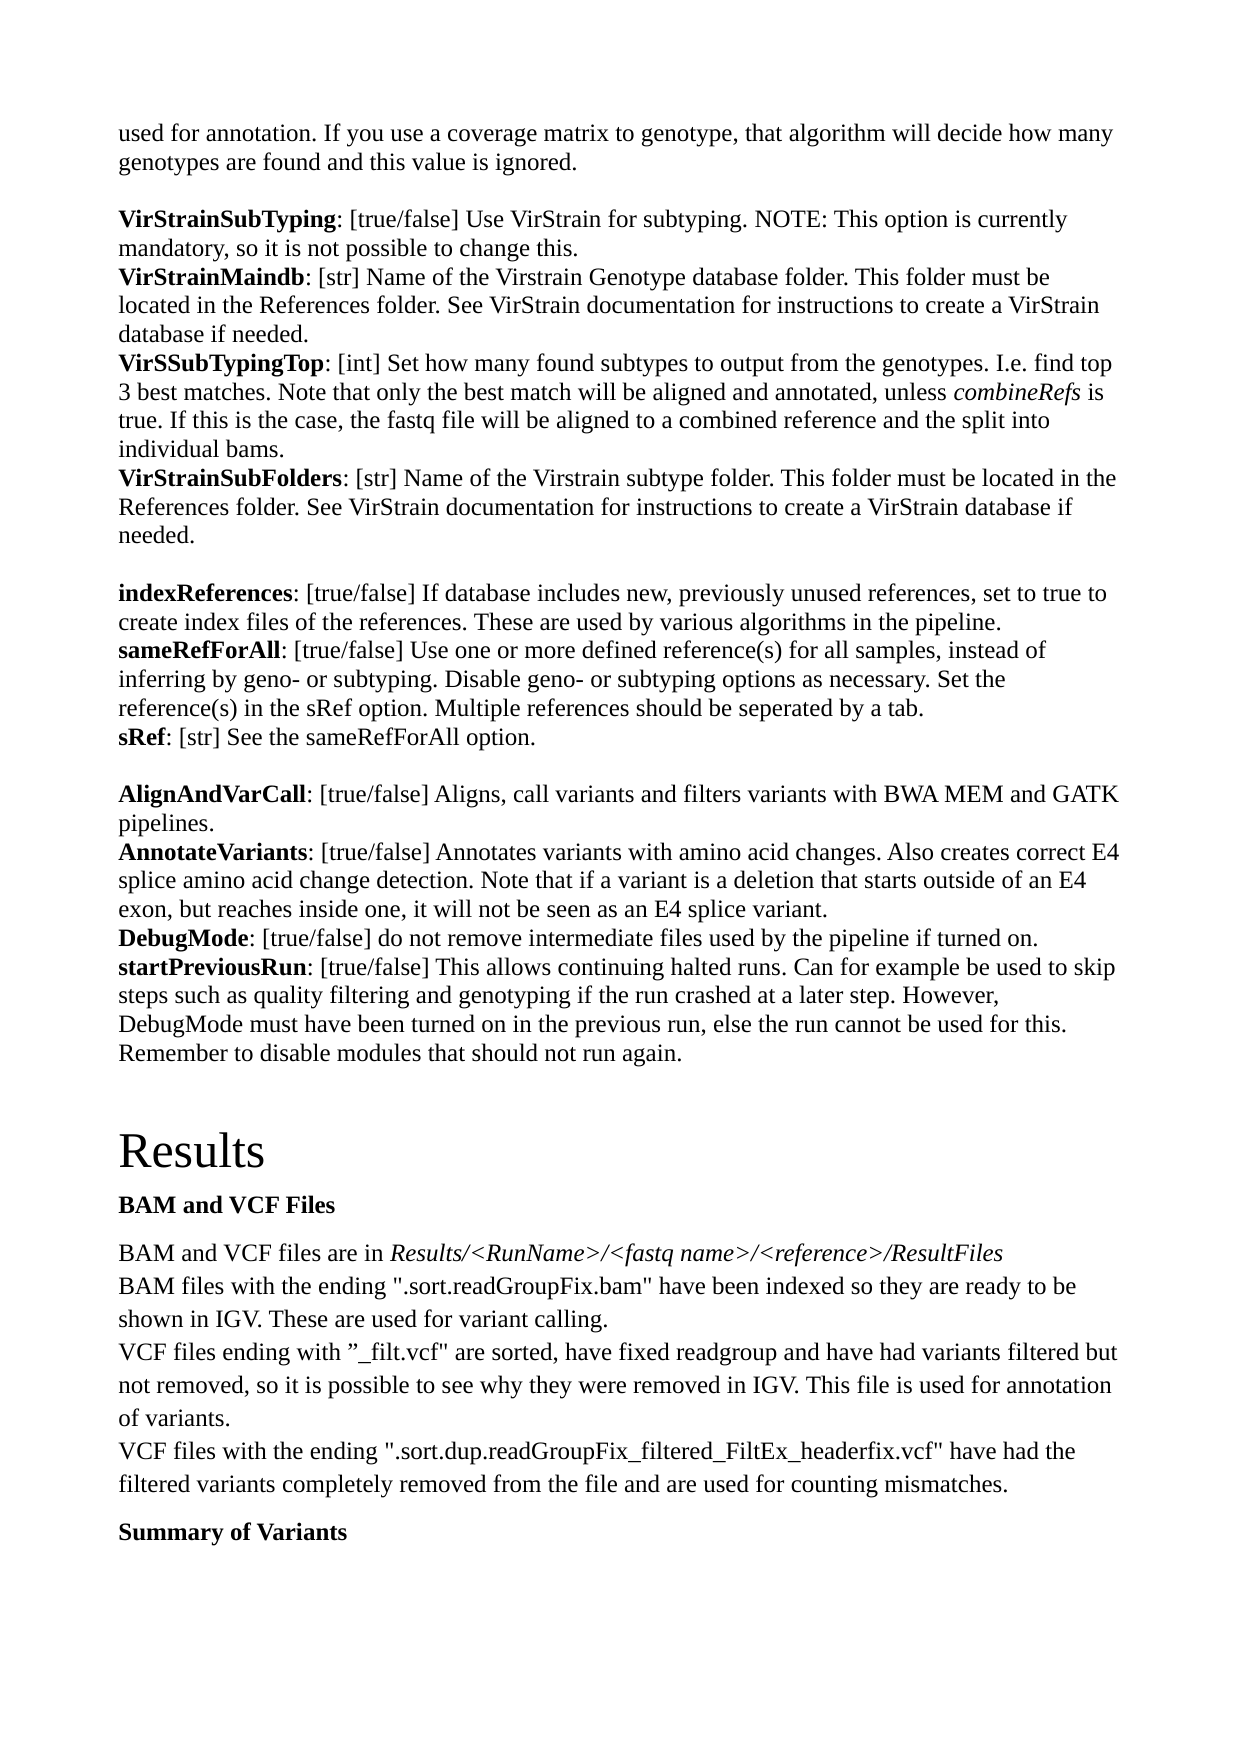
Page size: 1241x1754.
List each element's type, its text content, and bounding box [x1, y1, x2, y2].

text AlignAndVarCall: [true/false] Aligns, call variants and filters variants with BWA MEM and GATK pipelines. [118, 779, 1122, 837]
text sRef: [str] See the sameRefForAll option. [118, 722, 1122, 751]
text VirStrainMaindb: [str] Name of the Virstrain Genotype database folder. This folder must be located in the References folder. See VirStrain documentation for instructions to create a VirStrain database if needed. [118, 262, 1122, 348]
text startPreviousRun: [true/false] This allows continuing halted runs. Can for example be used to skip steps such as quality filtering and genotyping if the run crashed at a later step. However, DebugMode must have been turned on in the previous run, else the run cannot be used for this. Remember to disable modules that should not run again. [118, 952, 1122, 1067]
text VirStrainSubTyping: [true/false] Use VirStrain for subtyping. NOTE: This option is currently mandatory, so it is not possible to change this. [118, 204, 1122, 262]
text indexReferences: [true/false] If database includes new, previously unused references, set to true to create index files of the references. These are used by various algorithms in the pipeline. [118, 578, 1122, 636]
text used for annotation. If you use a coverage matrix to genotype, that algorithm will decide how many genotypes are found and this value is ignored. [118, 118, 1122, 176]
text VirSSubTypingTop: [int] Set how many found subtypes to output from the genotypes. I.e. find top 3 best matches. Note that only the best match will be aligned and annotated, unless combineRefs is true. If this is the case, the fastq file will be aligned to a combined reference and the split into individual bams. [118, 348, 1122, 463]
text AnnotateVariants: [true/false] Annotates variants with amino acid changes. Also creates correct E4 splice amino acid change detection. Note that if a variant is a deletion that starts outside of an E4 exon, but reaches inside one, it will not be seen as an E4 splice variant. [118, 837, 1122, 923]
text DebugMode: [true/false] do not remove intermediate files used by the pipeline if turned on. [118, 923, 1122, 952]
text sameRefForAll: [true/false] Use one or more defined reference(s) for all samples, instead of inferring by geno- or subtyping. Disable geno- or subtyping options as necessary. Set the reference(s) in the sRef option. Multiple references should be seperated by a tab. [118, 636, 1122, 722]
text VirStrainSubFolders: [str] Name of the Virstrain subtype folder. This folder must be located in the References folder. See VirStrain documentation for instructions to create a VirStrain database if needed. [118, 463, 1122, 549]
text BAM and VCF Files [118, 1191, 1122, 1219]
text Summary of Variants [118, 1517, 1122, 1546]
subtitle Results [118, 1121, 1122, 1178]
text BAM and VCF files are in Results/<RunName>/<fastq name>/<reference>/ResultFiles BAM files with the ending ".sort.readGroupFix.bam" have been indexed so they are ready to be shown in IGV. These are used for variant calling. VCF files ending with ”_filt.vcf" are sorted, have fixed readgroup and have had variants filtered but not removed, so it is possible to see why they were removed in IGV. This file is used for annotation of variants. VCF files with the ending ".sort.dup.readGroupFix_filtered_FiltEx_headerfix.vcf" have had the filtered variants completely removed from the file and are used for counting mismatches. [118, 1238, 1122, 1498]
